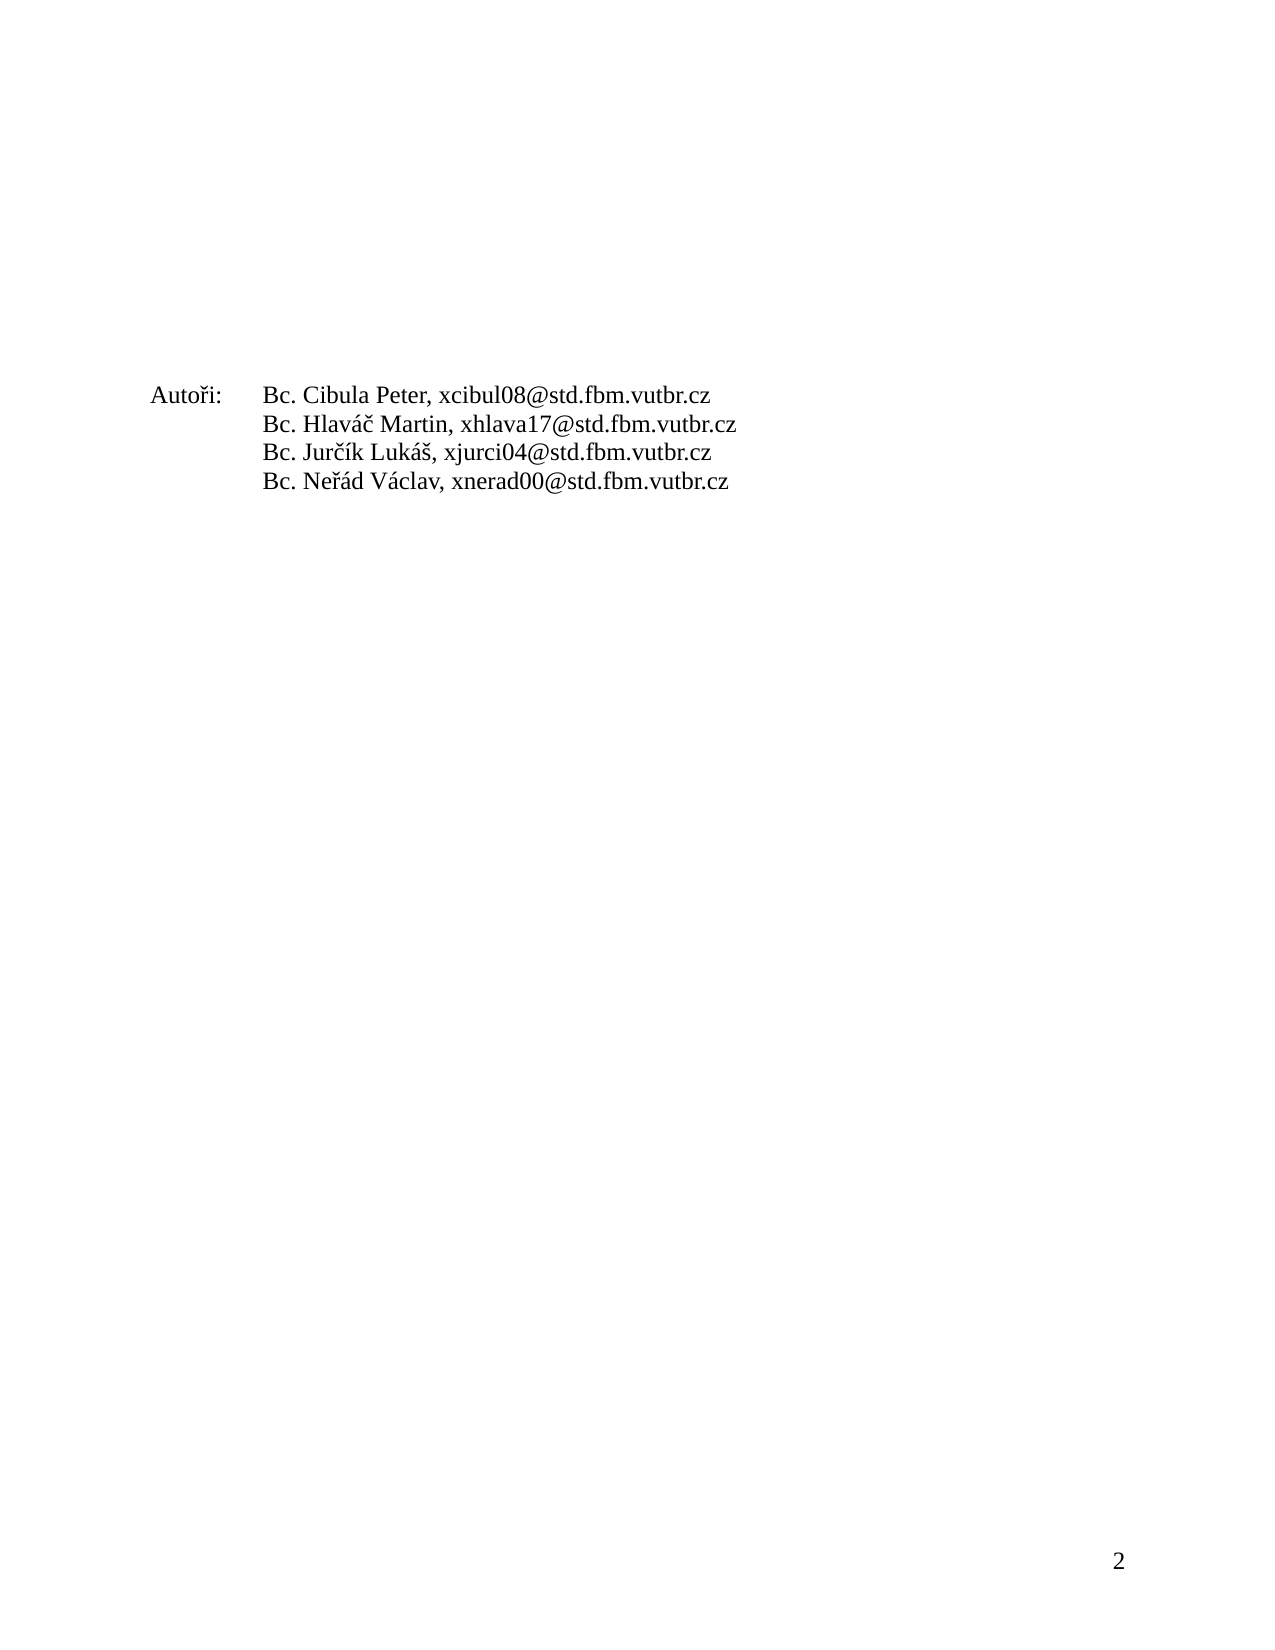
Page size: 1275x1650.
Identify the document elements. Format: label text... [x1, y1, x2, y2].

text Autoři: Bc. Cibula Peter, xcibul08@std.fbm.vutbr.cz [150, 380, 1125, 409]
text Bc. Jurčík Lukáš, xjurci04@std.fbm.vutbr.cz [150, 437, 1125, 466]
text Bc. Neřád Václav, xnerad00@std.fbm.vutbr.cz [150, 466, 1125, 495]
text Bc. Hlaváč Martin, xhlava17@std.fbm.vutbr.cz [150, 409, 1125, 437]
